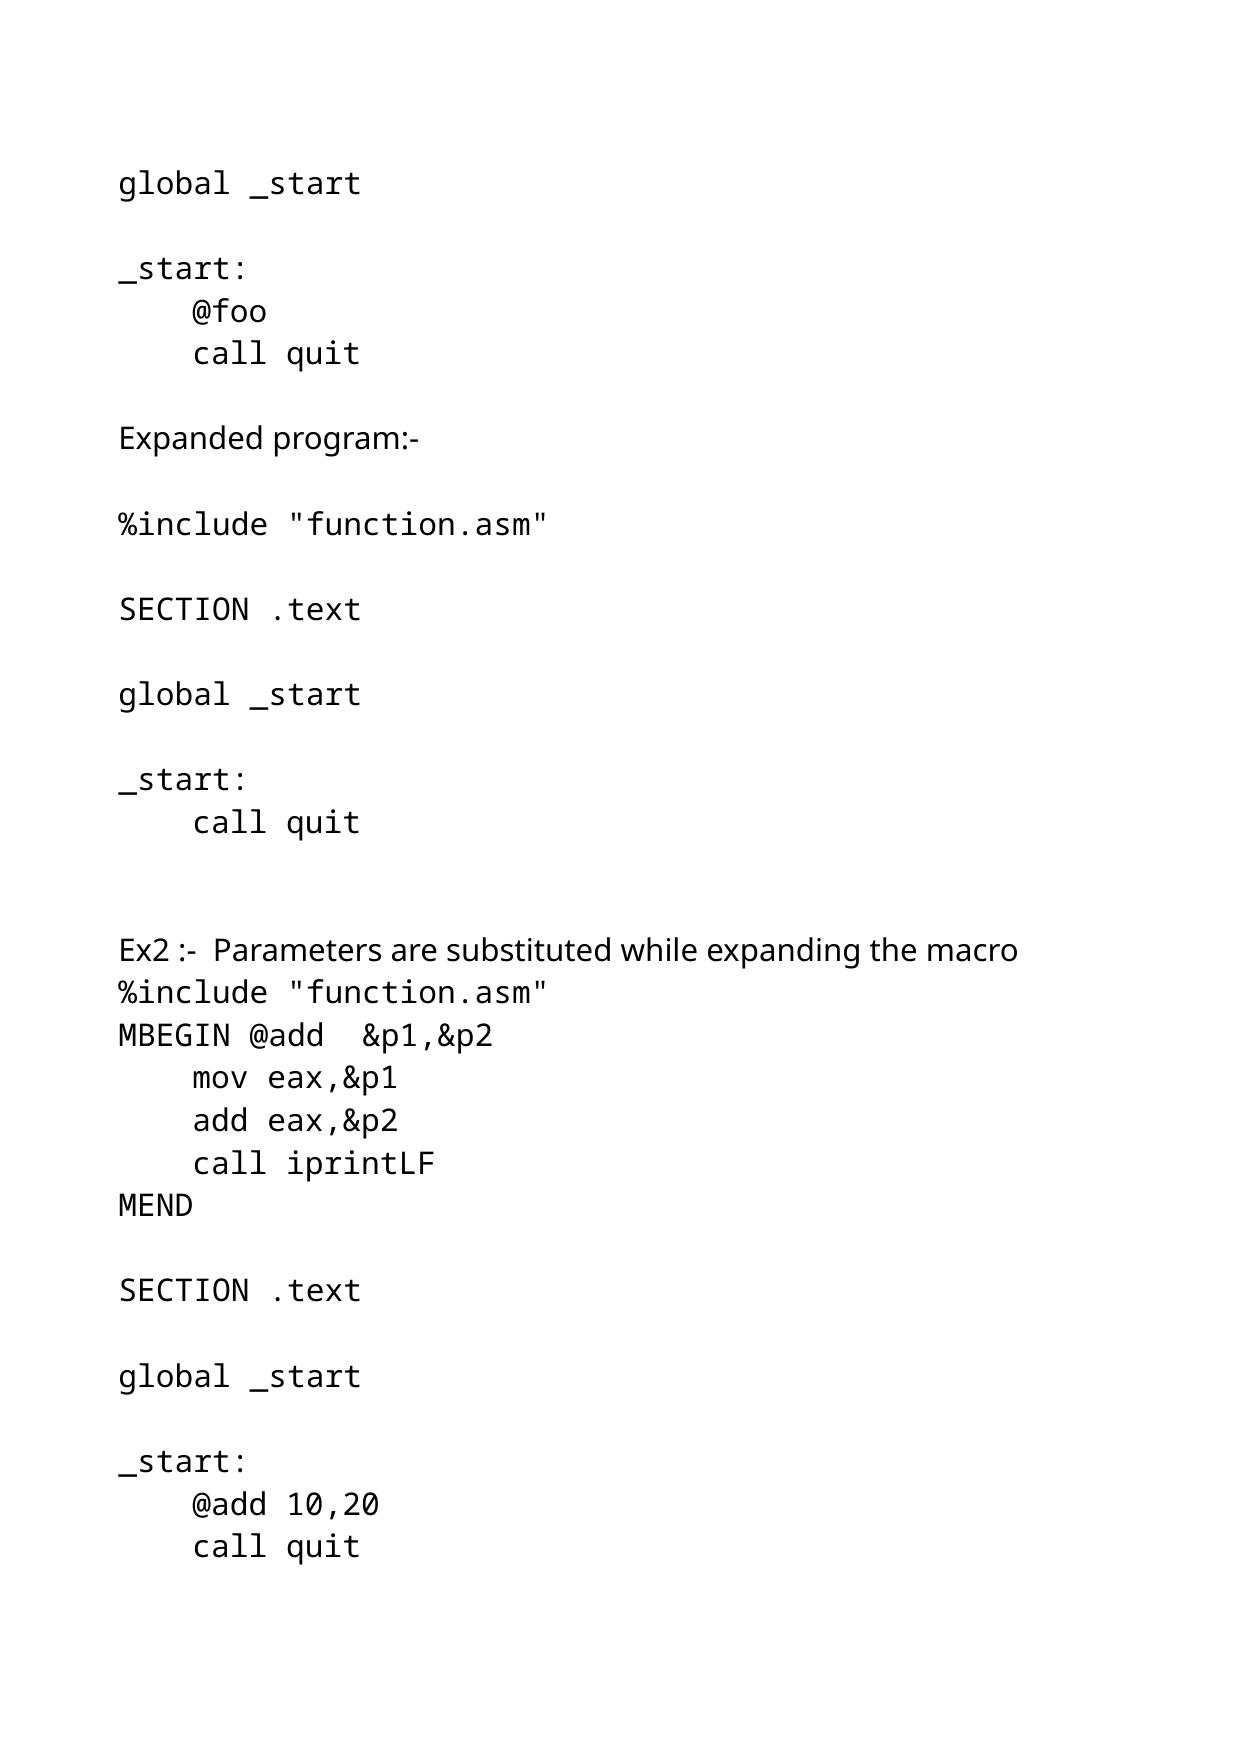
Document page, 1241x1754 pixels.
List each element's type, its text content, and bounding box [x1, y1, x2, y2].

text call quit [118, 331, 1122, 374]
text MEND [118, 1183, 1122, 1226]
text Expanded program:- [118, 416, 1122, 459]
text %include "function.asm" [118, 970, 1122, 1013]
text SECTION .text [118, 587, 1122, 629]
text global _start [118, 161, 1122, 203]
text @add 10,20 [118, 1481, 1122, 1524]
text Ex2 :- Parameters are substituted while expanding the macro [118, 928, 1122, 970]
text add eax,&p2 [118, 1098, 1122, 1141]
text mov eax,&p1 [118, 1055, 1122, 1098]
text call quit [118, 1524, 1122, 1567]
text _start: [118, 757, 1122, 800]
text call quit [118, 800, 1122, 842]
text global _start [118, 1354, 1122, 1396]
text call iprintLF [118, 1141, 1122, 1183]
text _start: [118, 246, 1122, 288]
text MBEGIN @add &p1,&p2 [118, 1013, 1122, 1055]
text @foo [118, 288, 1122, 331]
text %include "function.asm" [118, 502, 1122, 544]
text _start: [118, 1439, 1122, 1481]
text SECTION .text [118, 1268, 1122, 1311]
text global _start [118, 672, 1122, 714]
